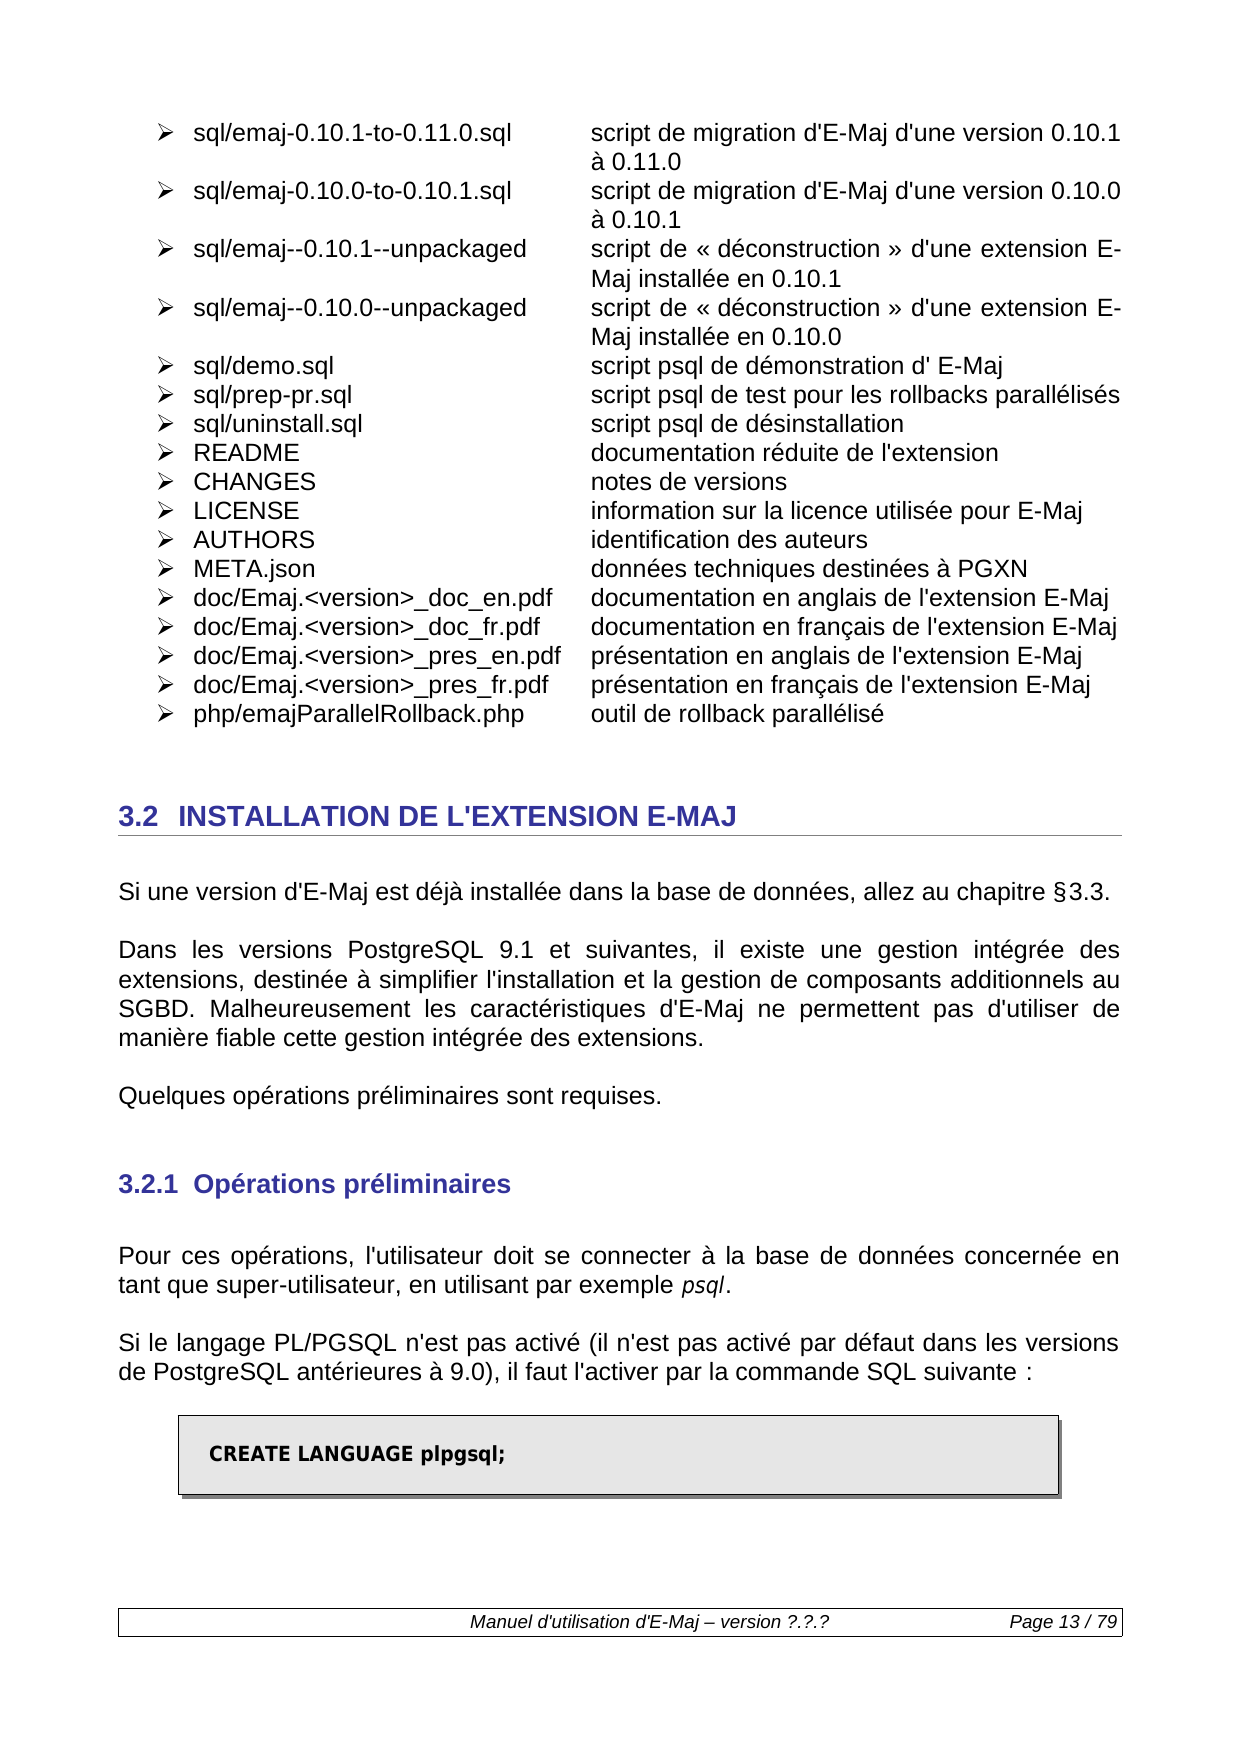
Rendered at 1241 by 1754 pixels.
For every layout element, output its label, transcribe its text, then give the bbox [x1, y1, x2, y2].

subtitle Opérations préliminaires [118, 1168, 1122, 1199]
list doc/Emaj.<version>_doc_en.pdf documentation en anglais de l'extension E-Maj [156, 583, 1122, 612]
list AUTHORS identification des auteurs [156, 525, 1122, 554]
list sql/uninstall.sql script psql de désinstallation [156, 409, 1122, 438]
list doc/Emaj.<version>_pres_en.pdf présentation en anglais de l'extension E-Maj [156, 641, 1122, 670]
list CHANGES notes de versions [156, 467, 1122, 496]
text CREATE LANGUAGE plpgsql; [179, 1439, 1058, 1464]
text Pour ces opérations, l'utilisateur doit se connecter à la base de données concernée en tant que super-utilisateur, en utilisant par exemple psql. [118, 1241, 1122, 1299]
list doc/Emaj.<version>_doc_fr.pdf documentation en français de l'extension E-Maj [156, 612, 1122, 641]
list sql/demo.sql script psql de démonstration d' E-Maj [156, 351, 1122, 380]
text Quelques opérations préliminaires sont requises. [118, 1081, 1122, 1110]
list sql/prep-pr.sql script psql de test pour les rollbacks parallélisés [156, 380, 1122, 409]
text Dans les versions PostgreSQL 9.1 et suivantes, il existe une gestion intégrée des extensions, destinée à simplifier l'installation et la gestion de composants additionnels au SGBD. Malheureusement les caractéristiques d'E-Maj ne permettent pas d'utiliser de manière fiable cette gestion intégrée des extensions. [118, 935, 1122, 1052]
list sql/emaj-0.10.1-to-0.11.0.sql script de migration d'E-Maj d'une version 0.10.1 à 0.11.0 [156, 118, 1122, 176]
list README documentation réduite de l'extension [156, 438, 1122, 467]
subtitle Installation de l'extension E-Maj [118, 799, 1122, 835]
text Si le langage PL/PGSQL n'est pas activé (il n'est pas activé par défaut dans les versions de PostgreSQL antérieures à 9.0), il faut l'activer par la commande SQL suivante : [118, 1328, 1122, 1386]
list sql/emaj--0.10.1--unpackaged script de « déconstruction » d'une extension E- Maj installée en 0.10.1 [156, 234, 1122, 292]
list META.json données techniques destinées à PGXN [156, 554, 1122, 583]
list LICENSE information sur la licence utilisée pour E-Maj [156, 496, 1122, 525]
list sql/emaj--0.10.0--unpackaged script de « déconstruction » d'une extension E- Maj installée en 0.10.0 [156, 292, 1122, 351]
list doc/Emaj.<version>_pres_fr.pdf présentation en français de l'extension E-Maj [156, 670, 1122, 699]
list php/emajParallelRollback.php outil de rollback parallélisé [156, 699, 1122, 728]
list sql/emaj-0.10.0-to-0.10.1.sql script de migration d'E-Maj d'une version 0.10.0 à 0.10.1 [156, 176, 1122, 234]
text Si une version d'E-Maj est déjà installée dans la base de données, allez au chapitre §3.3. [118, 877, 1122, 906]
